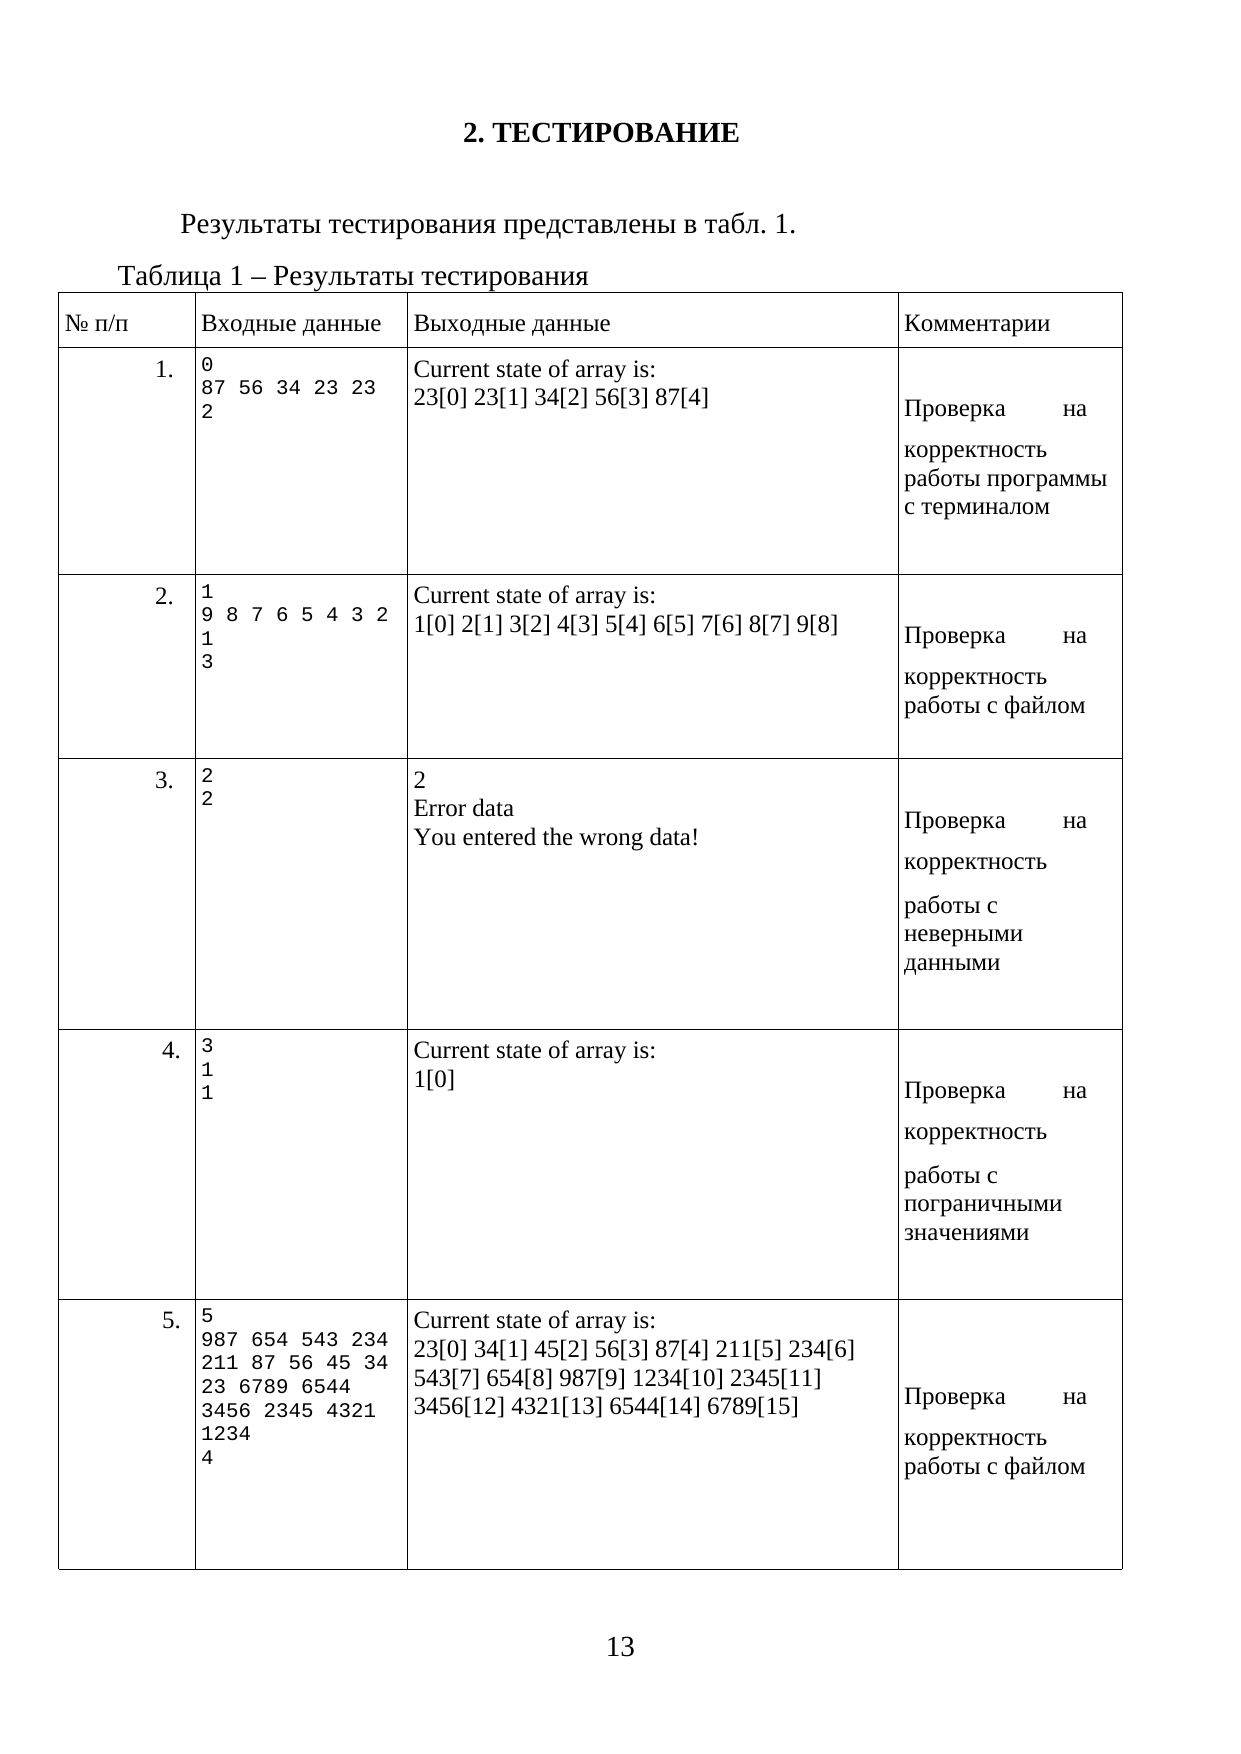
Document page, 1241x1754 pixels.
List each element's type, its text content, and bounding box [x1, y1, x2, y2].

table_header № п/п [59, 293, 195, 347]
text 2. ТЕСТИРОВАНИЕ [463, 115, 1122, 149]
table_header Комментарии [899, 293, 1122, 347]
table_cell Проверка на корректность работы программы с терминалом [899, 348, 1122, 574]
table_cell Проверка на корректность работы c пограничными значениями [899, 1030, 1122, 1299]
table_cell 0 87 56 34 23 23 2 [196, 348, 407, 574]
table_cell 5 987 654 543 234 211 87 56 45 34 23 6789 6544 3456 2345 4321 1234 4 [196, 1300, 407, 1569]
table_cell 1. [59, 348, 195, 574]
text Таблица 1 – Результаты тестирования [117, 258, 1122, 292]
table_cell 1 9 8 7 6 5 4 3 2 1 3 [196, 575, 407, 758]
table_cell Current state of array is: 23[0] 23[1] 34[2] 56[3] 87[4] [408, 348, 898, 574]
table_cell 3 1 1 [196, 1030, 407, 1299]
table_header Входные данные [196, 293, 407, 347]
table_cell 2 Error data You entered the wrong data! [408, 759, 898, 1028]
table_header Выходные данные [408, 293, 898, 347]
table_cell Проверка на корректность работы c неверными данными [899, 759, 1122, 1028]
text Результаты тестирования представлены в табл. 1. [118, 206, 803, 239]
table_cell 2 2 [196, 759, 407, 1028]
table_cell Current state of array is: 23[0] 34[1] 45[2] 56[3] 87[4] 211[5] 234[6] 543[7] 654[8] 987[9] 1234[10] 2345[11] 3456[12] 4321[13] 6544[14] 6789[15] [408, 1300, 898, 1569]
table_cell Проверка на корректность работы с файлом [899, 1300, 1122, 1569]
table_cell Current state of array is: 1[0] 2[1] 3[2] 4[3] 5[4] 6[5] 7[6] 8[7] 9[8] [408, 575, 898, 758]
table_cell 3. [59, 759, 195, 1028]
table_cell 2. [59, 575, 195, 758]
table_cell Current state of array is: 1[0] [408, 1030, 898, 1299]
table_cell 5. [59, 1300, 195, 1569]
table_cell Проверка на корректность работы с файлом [899, 575, 1122, 758]
table_cell 4. [59, 1030, 195, 1299]
